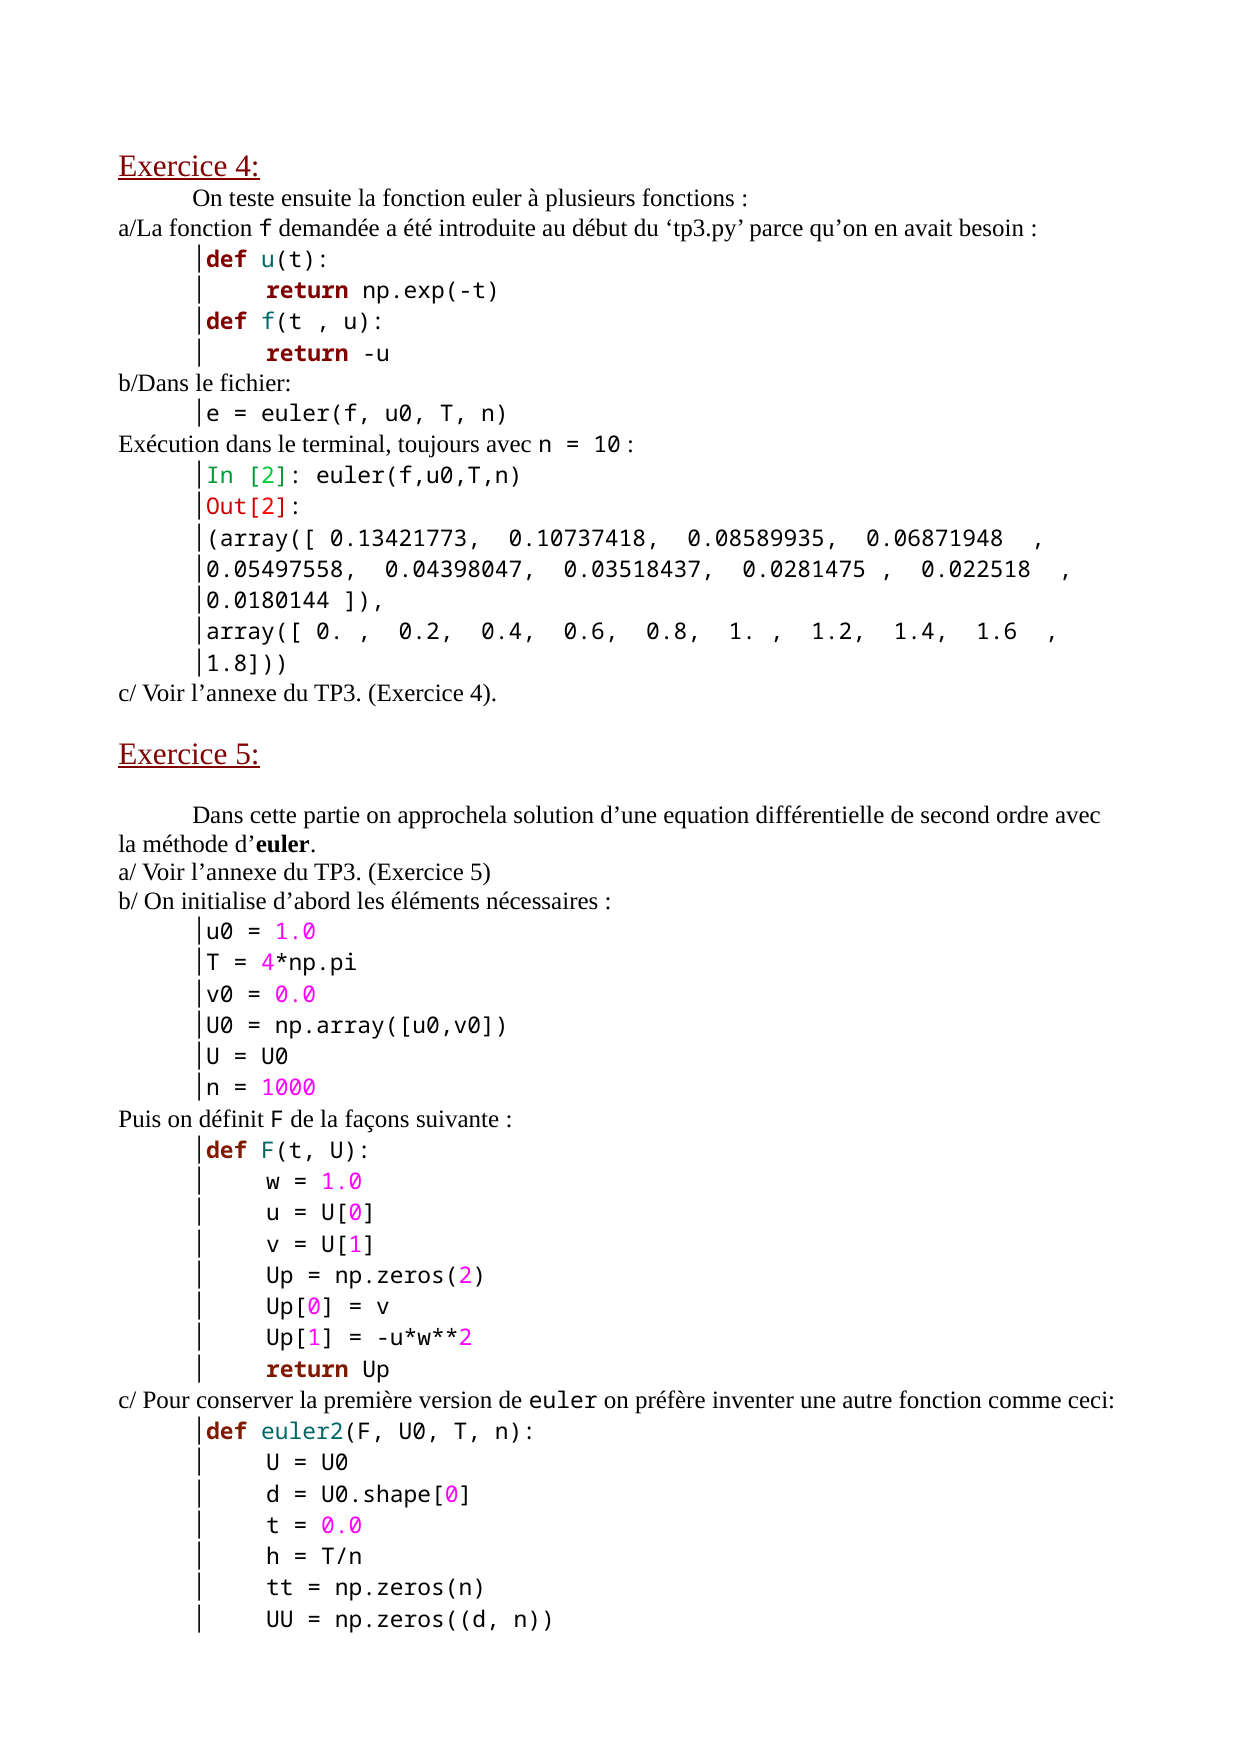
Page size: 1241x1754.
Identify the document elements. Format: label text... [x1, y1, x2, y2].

text │ return Up [118, 1352, 1122, 1384]
text │def F(t, U): [118, 1134, 1122, 1165]
text b/Dans le fichier: [118, 368, 1122, 397]
text On teste ensuite la fonction euler à plusieurs fonctions : [118, 183, 1122, 212]
text │U0 = np.array([u0,v0]) [118, 1009, 1122, 1040]
text │ Up[1] = -u*w**2 [118, 1321, 1122, 1352]
text │def euler2(F, U0, T, n): [118, 1415, 1122, 1446]
text │ U = U0 [118, 1446, 1122, 1477]
text Exercice 4: [118, 147, 1122, 183]
text │U = U0 [118, 1040, 1122, 1071]
text a/La fonction f demandée a été introduite au début du ‘tp3.py’ parce qu’on en avait besoin : [118, 212, 1122, 243]
text │(array([ 0.13421773, 0.10737418, 0.08589935, 0.06871948 , │0.05497558, 0.04398047, 0.03518437, 0.0281475 , 0.022518 , │0.0180144 ]), [118, 522, 1122, 615]
text c/ Voir l’annexe du TP3. (Exercice 4). [118, 678, 1122, 707]
text │ return -u [118, 337, 1122, 368]
text │T = 4*np.pi [118, 946, 1122, 977]
text │ Up = np.zeros(2) [118, 1259, 1122, 1290]
text │array([ 0. , 0.2, 0.4, 0.6, 0.8, 1. , 1.2, 1.4, 1.6 , │1.8])) [118, 615, 1122, 678]
text │ u = U[0] [118, 1196, 1122, 1227]
text │ tt = np.zeros(n) [118, 1571, 1122, 1602]
text c/ Pour conserver la première version de euler on préfère inventer une autre fonction comme ceci: [118, 1384, 1122, 1415]
text │def f(t , u): [118, 305, 1122, 337]
text │n = 1000 [118, 1071, 1122, 1102]
text │ v = U[1] [118, 1227, 1122, 1259]
text │v0 = 0.0 [118, 977, 1122, 1009]
text │ return np.exp(-t) [118, 274, 1122, 305]
text b/ On initialise d’abord les éléments nécessaires : [118, 886, 1122, 915]
text │e = euler(f, u0, T, n) [118, 397, 1122, 428]
text │ d = U0.shape[0] [118, 1477, 1122, 1509]
text │Out[2]: [118, 490, 1122, 522]
text Dans cette partie on approchela solution d’une equation différentielle de second ordre avec la méthode d’euler. [118, 800, 1122, 857]
text │def u(t): [118, 243, 1122, 274]
text a/ Voir l’annexe du TP3. (Exercice 5) [118, 857, 1122, 886]
text │ UU = np.zeros((d, n)) [118, 1602, 1122, 1634]
text │ h = T/n [118, 1540, 1122, 1571]
text │u0 = 1.0 [118, 915, 1122, 946]
text Exercice 5: [118, 735, 1122, 771]
text │ t = 0.0 [118, 1509, 1122, 1540]
text │ w = 1.0 [118, 1165, 1122, 1196]
text Puis on définit F de la façons suivante : [118, 1102, 1122, 1134]
text │ Up[0] = v [118, 1290, 1122, 1321]
text │In [2]: euler(f,u0,T,n) [118, 459, 1122, 490]
text Exécution dans le terminal, toujours avec n = 10 : [118, 428, 1122, 459]
